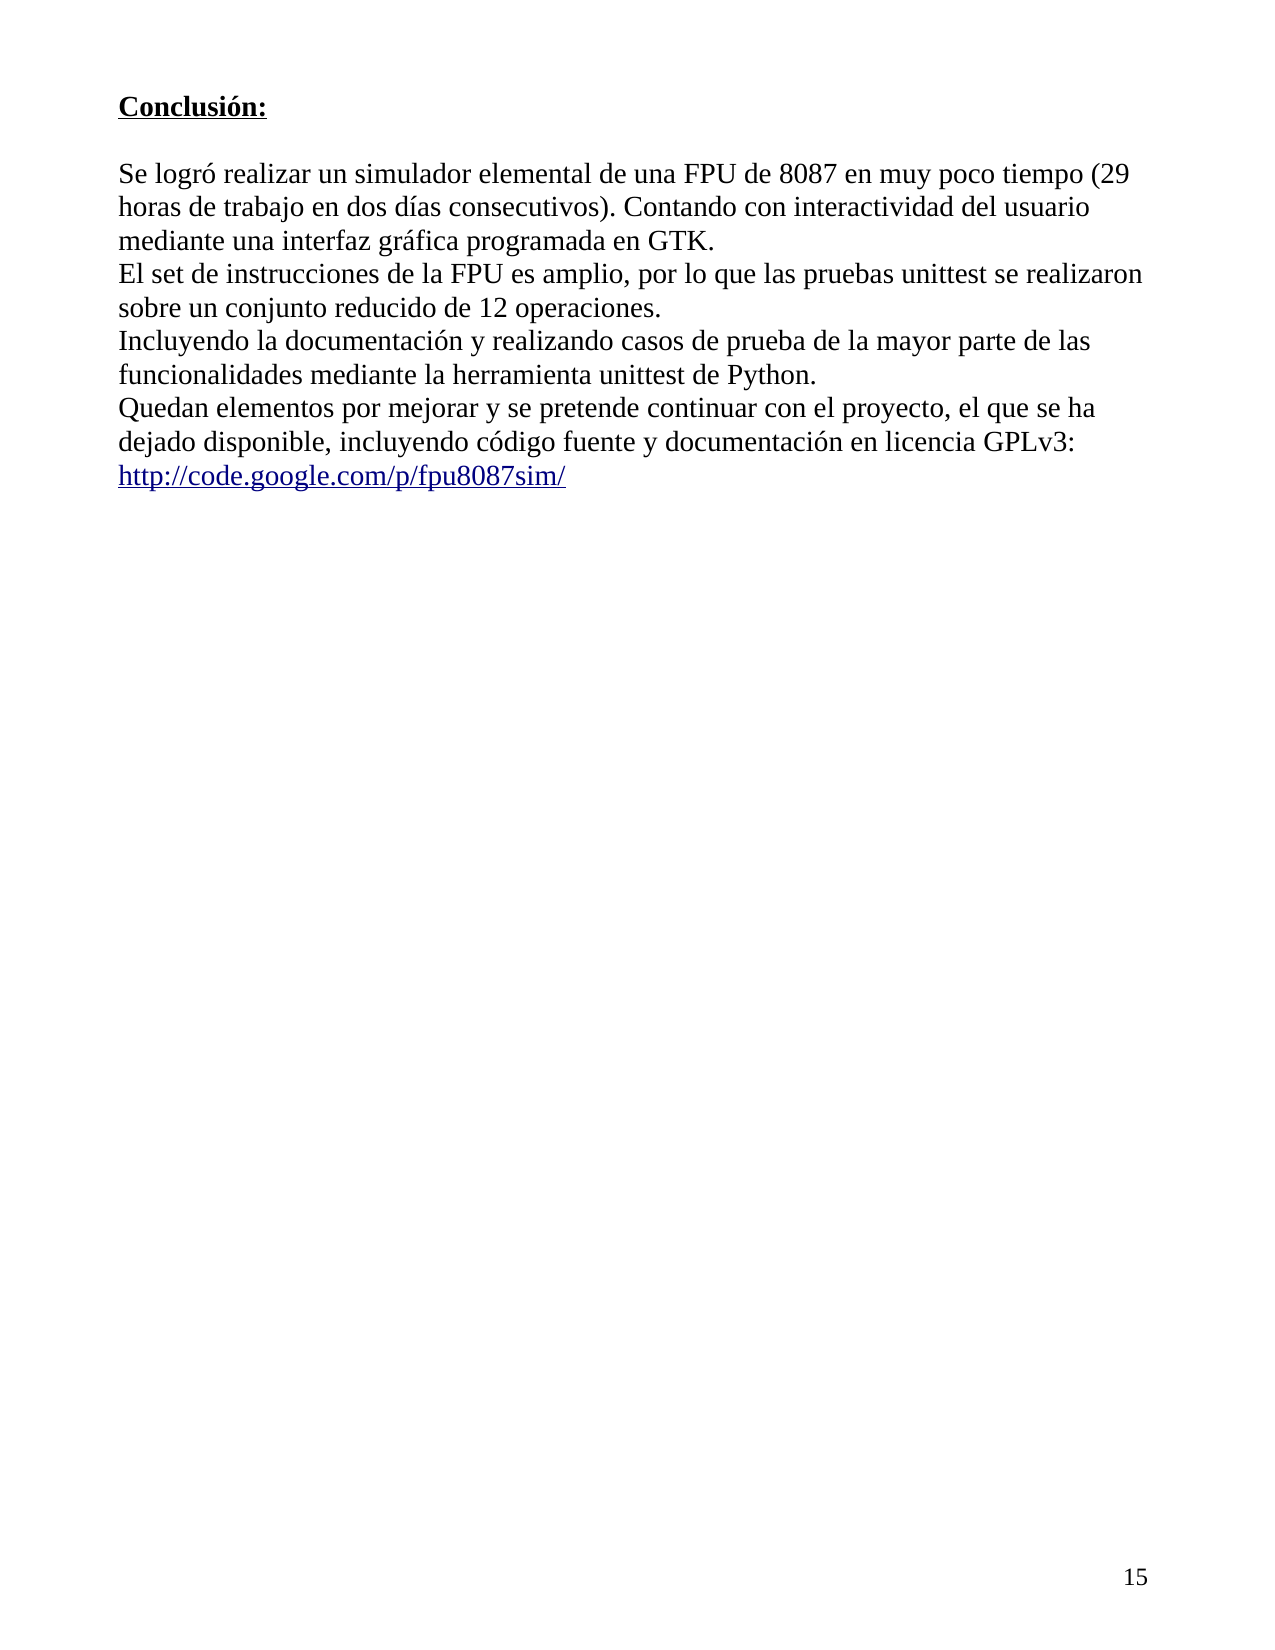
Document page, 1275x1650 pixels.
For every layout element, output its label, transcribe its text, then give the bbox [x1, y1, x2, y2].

text Incluyendo la documentación y realizando casos de prueba de la mayor parte de las funcionalidades mediante la herramienta unittest de Python. [118, 323, 1157, 391]
text Quedan elementos por mejorar y se pretende continuar con el proyecto, el que se ha dejado disponible, incluyendo código fuente y documentación en licencia GPLv3: http://code.google.com/p/fpu8087sim/ [118, 391, 1157, 491]
text Conclusión: [118, 89, 1157, 122]
text Se logró realizar un simulador elemental de una FPU de 8087 en muy poco tiempo (29 horas de trabajo en dos días consecutivos). Contando con interactividad del usuario mediante una interfaz gráfica programada en GTK. [118, 156, 1157, 256]
text El set de instrucciones de la FPU es amplio, por lo que las pruebas unittest se realizaron sobre un conjunto reducido de 12 operaciones. [118, 256, 1157, 323]
